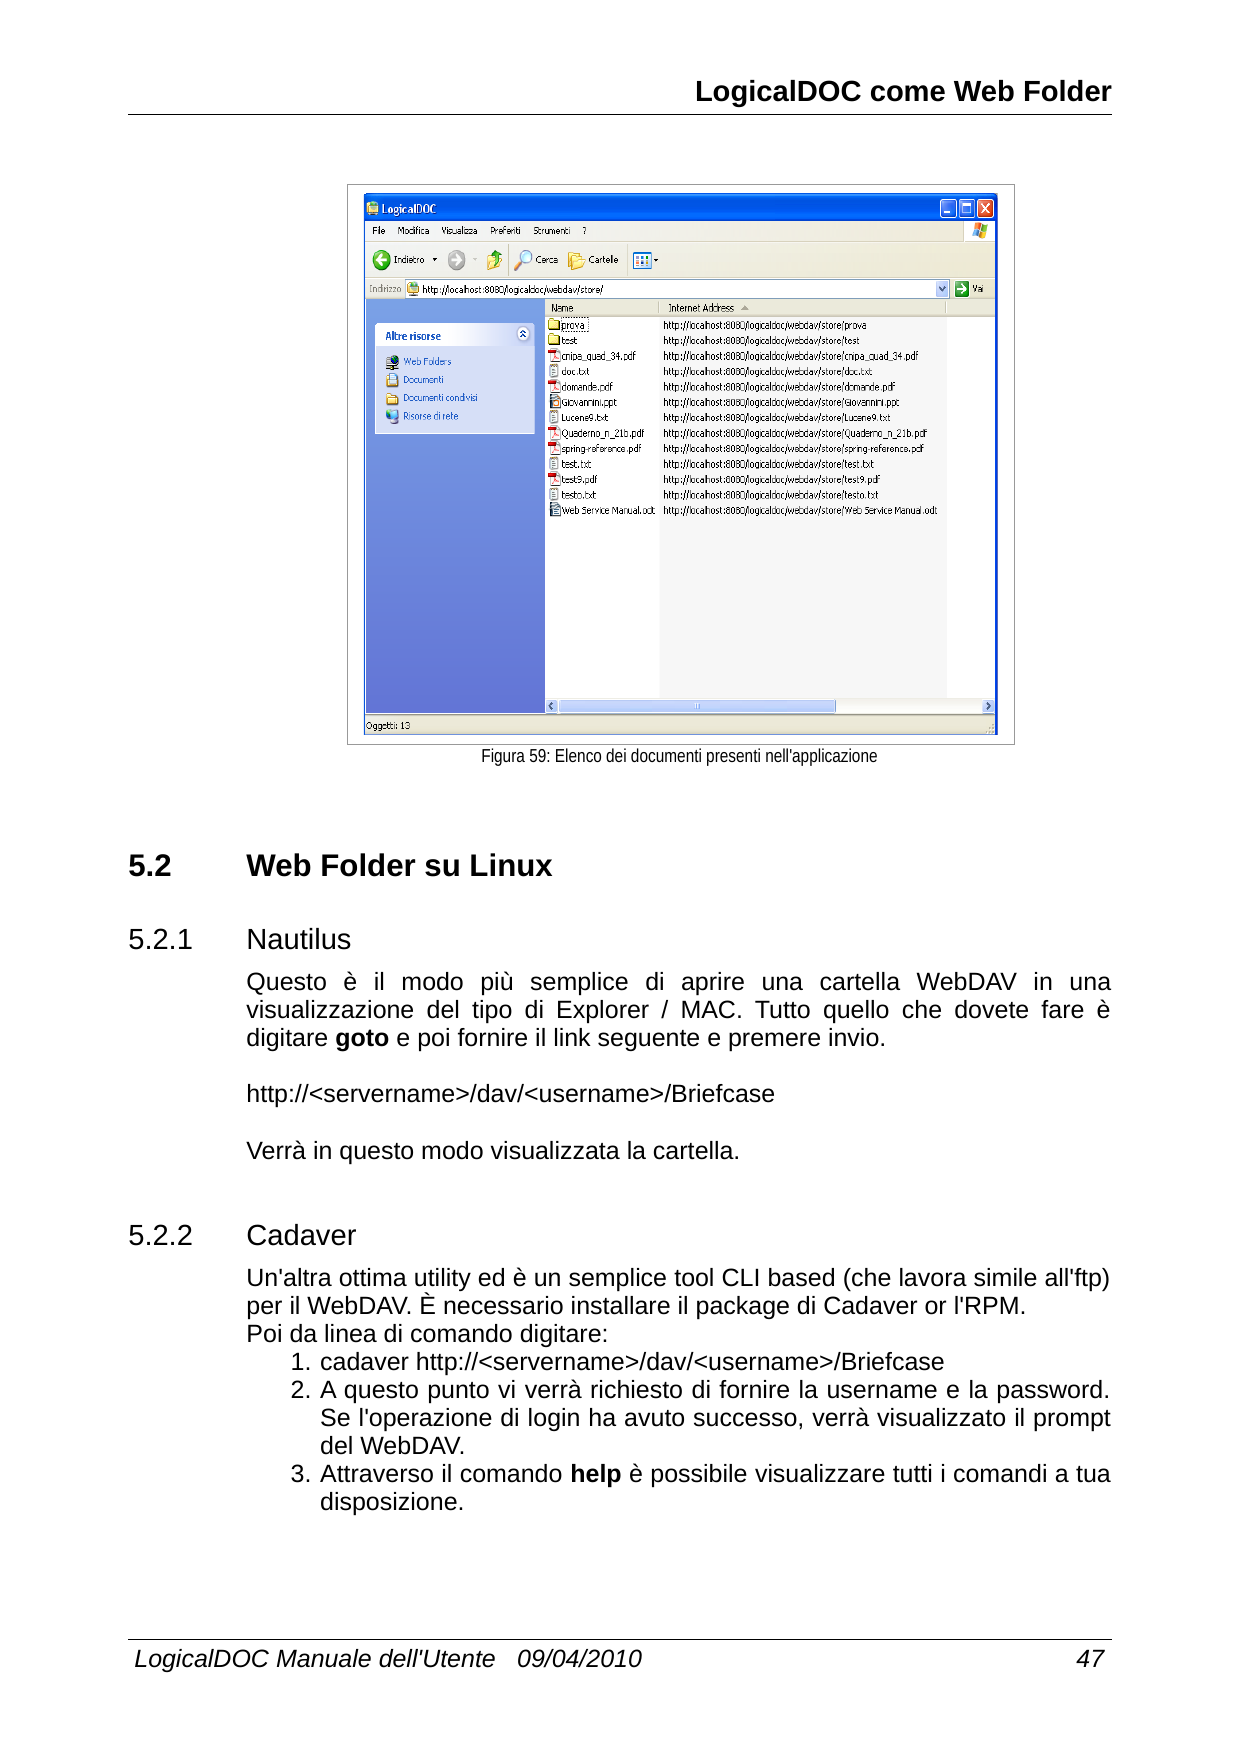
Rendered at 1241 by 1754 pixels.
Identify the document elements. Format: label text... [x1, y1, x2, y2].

subtitle Cadaver [128, 1219, 1112, 1252]
subtitle Nautilus [128, 923, 1112, 956]
text Poi da linea di comando digitare: [246, 1320, 1112, 1348]
subtitle Web Folder su Linux [128, 848, 1112, 883]
list A questo punto vi verrà richiesto di fornire la username e la password. Se l'operazione di login ha avuto successo, verrà visualizzato il prompt del WebDAV. [290, 1376, 1112, 1460]
list Attraverso il comando help è possibile visualizzare tutti i comandi a tua disposizione. [290, 1460, 1112, 1516]
list cadaver http://<servername>/dav/<username>/Briefcase [290, 1348, 1112, 1376]
text Figura 59: Elenco dei documenti presenti nell'applicazione [347, 745, 1012, 767]
text http://<servername>/dav/<username>/Briefcase [246, 1080, 1112, 1108]
picture [363, 193, 998, 735]
text Questo è il modo più semplice di aprire una cartella WebDAV in una visualizzazione del tipo di Explorer / MAC. Tutto quello che dovete fare è digitare goto e poi fornire il link seguente e premere invio. [246, 968, 1112, 1052]
text Un'altra ottima utility ed è un semplice tool CLI based (che lavora simile all'ftp) per il WebDAV. È necessario installare il package di Cadaver or l'RPM. [246, 1264, 1112, 1320]
text Verrà in questo modo visualizzata la cartella. [246, 1137, 1112, 1165]
